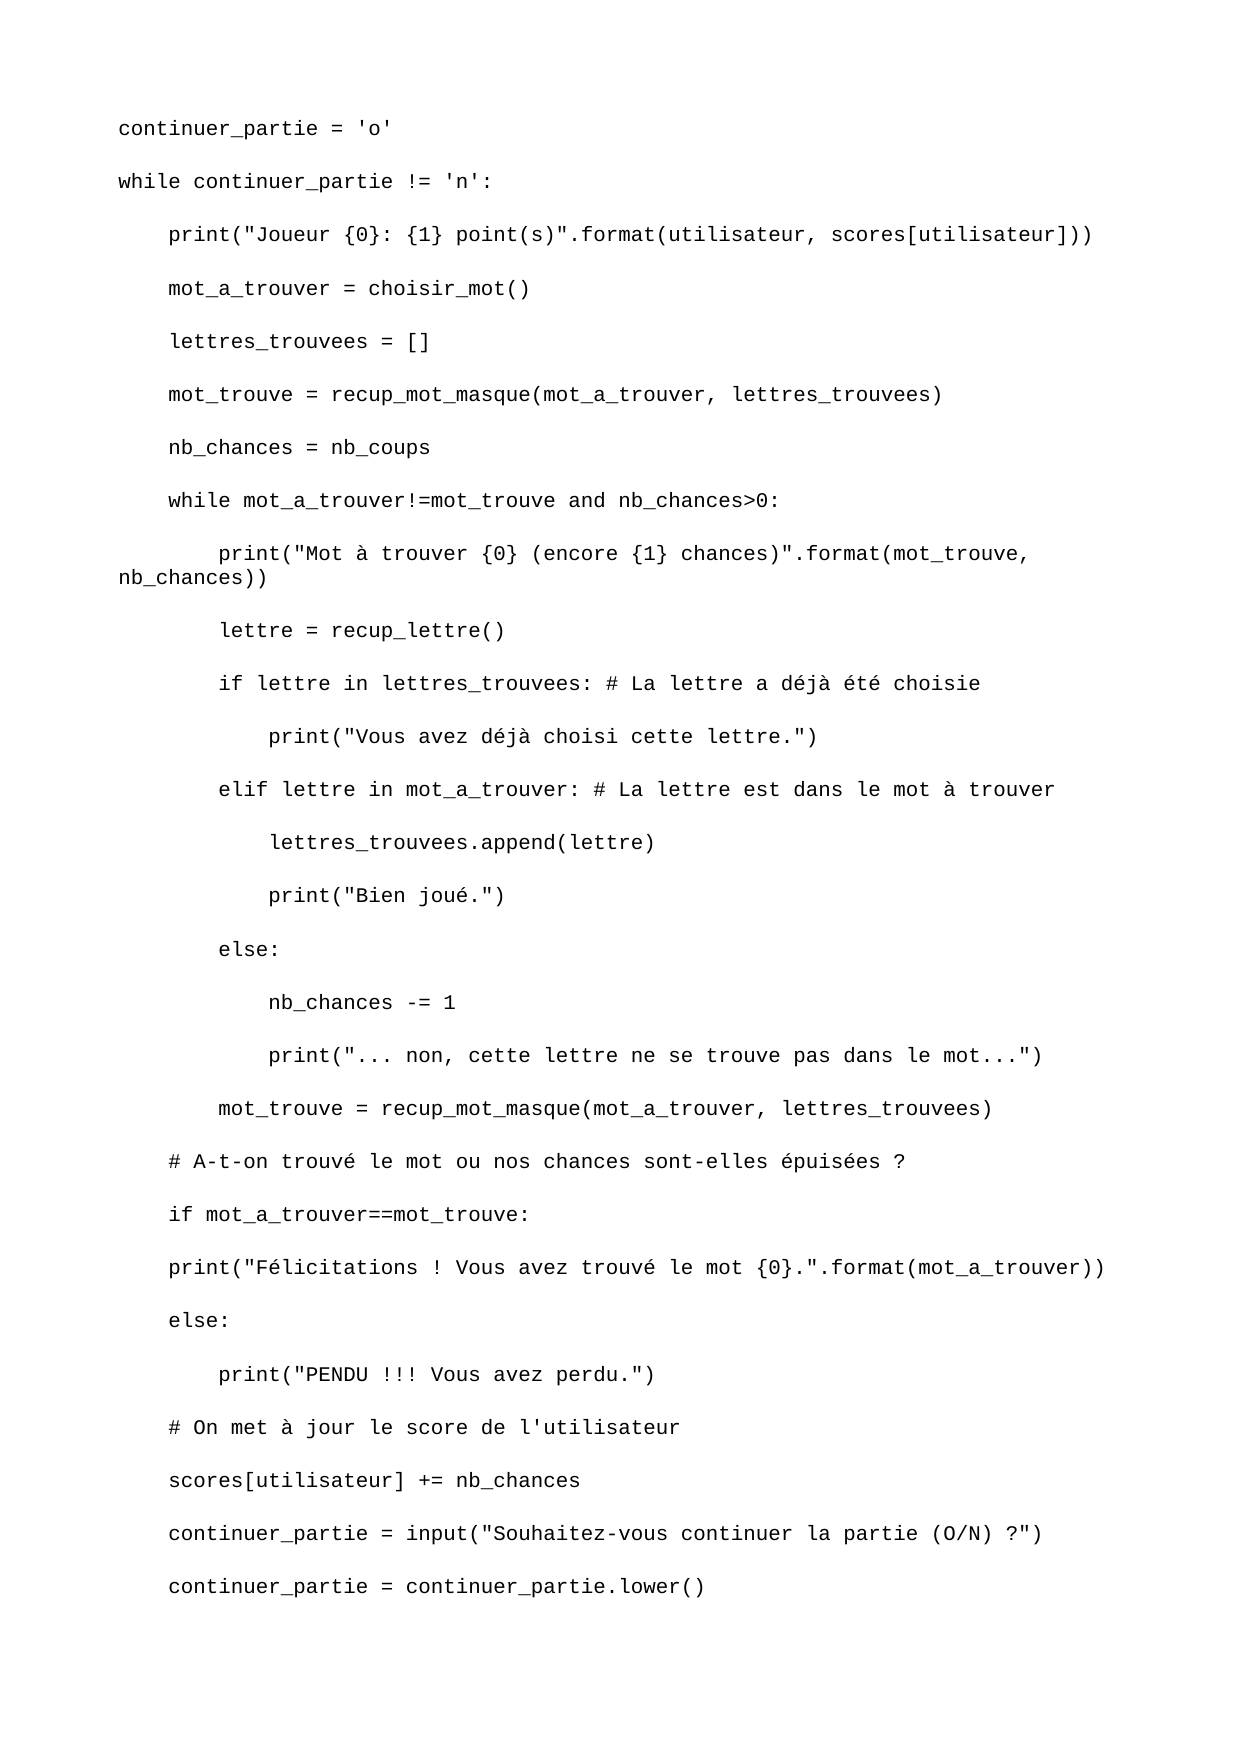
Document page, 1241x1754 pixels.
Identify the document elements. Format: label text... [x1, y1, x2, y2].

text continuer_partie = continuer_partie.lower() [118, 1576, 1122, 1600]
text # On met à jour le score de l'utilisateur [118, 1417, 1122, 1440]
text while mot_a_trouver!=mot_trouve and nb_chances>0: [118, 490, 1122, 514]
text mot_a_trouver = choisir_mot() [118, 277, 1122, 301]
text print("Bien joué.") [118, 886, 1122, 909]
text mot_trouve = recup_mot_masque(mot_a_trouver, lettres_trouvees) [118, 384, 1122, 407]
text else: [118, 1311, 1122, 1334]
text if lettre in lettres_trouvees: # La lettre a déjà été choisie [118, 673, 1122, 697]
text else: [118, 939, 1122, 962]
text continuer_partie = 'o' [118, 118, 1122, 142]
text if mot_a_trouver==mot_trouve: [118, 1204, 1122, 1228]
text lettres_trouvees.append(lettre) [118, 832, 1122, 856]
text print("... non, cette lettre ne se trouve pas dans le mot...") [118, 1045, 1122, 1068]
text scores[utilisateur] += nb_chances [118, 1470, 1122, 1493]
text print("PENDU !!! Vous avez perdu.") [118, 1364, 1122, 1387]
text print("Félicitations ! Vous avez trouvé le mot {0}.".format(mot_a_trouver)) [118, 1257, 1122, 1281]
text print("Mot à trouver {0} (encore {1} chances)".format(mot_trouve, nb_chances)) [118, 543, 1122, 590]
text elif lettre in mot_a_trouver: # La lettre est dans le mot à trouver [118, 779, 1122, 803]
text print("Joueur {0}: {1} point(s)".format(utilisateur, scores[utilisateur])) [118, 224, 1122, 248]
text while continuer_partie != 'n': [118, 171, 1122, 195]
text lettre = recup_lettre() [118, 620, 1122, 643]
text # A-t-on trouvé le mot ou nos chances sont-elles épuisées ? [118, 1151, 1122, 1175]
text print("Vous avez déjà choisi cette lettre.") [118, 726, 1122, 750]
text nb_chances = nb_coups [118, 437, 1122, 461]
text mot_trouve = recup_mot_masque(mot_a_trouver, lettres_trouvees) [118, 1098, 1122, 1122]
text lettres_trouvees = [] [118, 331, 1122, 354]
text nb_chances -= 1 [118, 992, 1122, 1015]
text continuer_partie = input("Souhaitez-vous continuer la partie (O/N) ?") [118, 1523, 1122, 1547]
